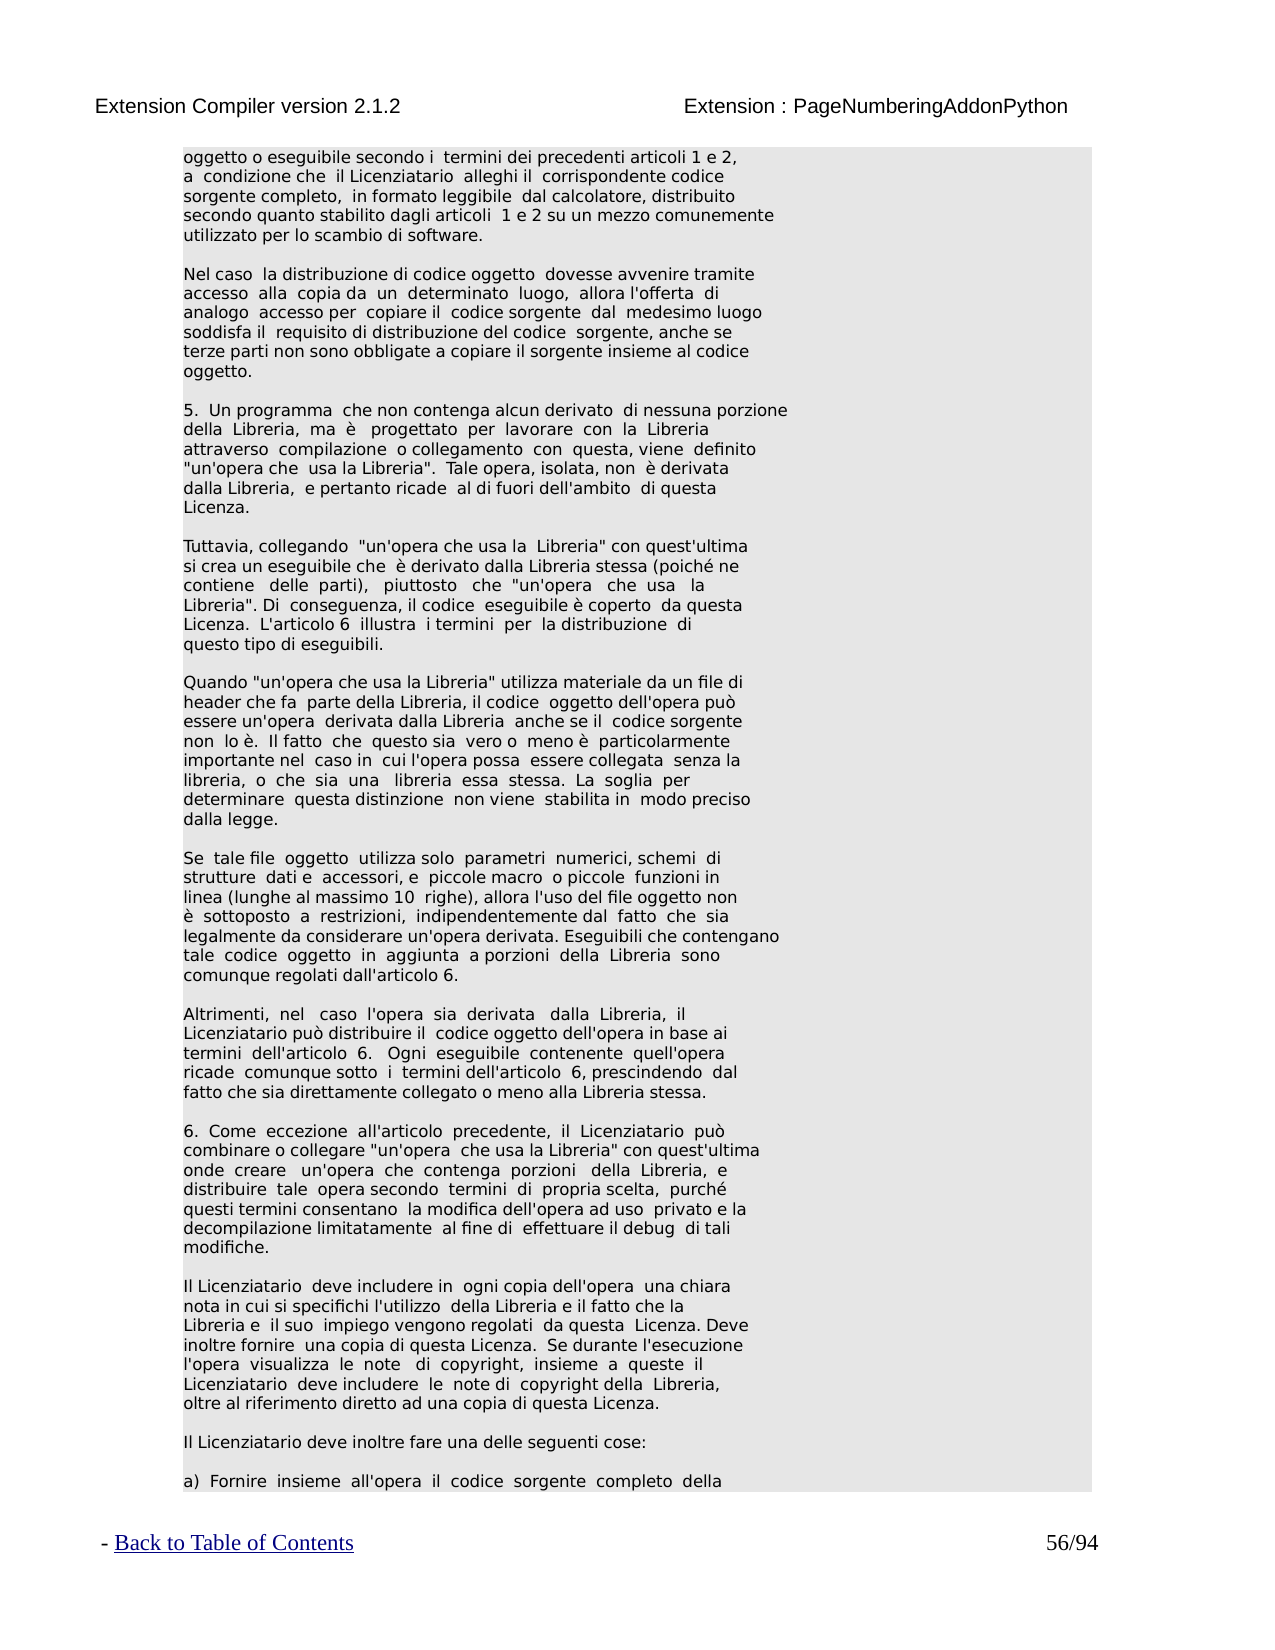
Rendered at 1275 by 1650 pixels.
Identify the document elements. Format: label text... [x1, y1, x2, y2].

text fatto che sia direttamente collegato o meno alla Libreria stessa. [183, 1082, 1092, 1102]
text oltre al riferimento diretto ad una copia di questa Licenza. [183, 1394, 1092, 1414]
text è sottoposto a restrizioni, indipendentemente dal fatto che sia [183, 907, 1092, 927]
text onde creare un'opera che contenga porzioni della Libreria, e [183, 1160, 1092, 1180]
text soddisfa il requisito di distribuzione del codice sorgente, anche se [183, 323, 1092, 342]
text si crea un eseguibile che è derivato dalla Libreria stessa (poiché ne [183, 557, 1092, 576]
text combinare o collegare "un'opera che usa la Libreria" con quest'ultima [183, 1141, 1092, 1160]
text libreria, o che sia una libreria essa stessa. La soglia per [183, 771, 1092, 790]
text importante nel caso in cui l'opera possa essere collegata senza la [183, 751, 1092, 771]
text ricade comunque sotto i termini dell'articolo 6, prescindendo dal [183, 1063, 1092, 1082]
text comunque regolati dall'articolo 6. [183, 966, 1092, 985]
text contiene delle parti), piuttosto che "un'opera che usa la [183, 576, 1092, 596]
text Quando "un'opera che usa la Libreria" utilizza materiale da un file di [183, 673, 1092, 693]
text attraverso compilazione o collegamento con questa, viene definito [183, 440, 1092, 459]
text Il Licenziatario deve inoltre fare una delle seguenti cose: [183, 1433, 1092, 1453]
text essere un'opera derivata dalla Libreria anche se il codice sorgente [183, 712, 1092, 732]
text decompilazione limitatamente al fine di effettuare il debug di tali [183, 1219, 1092, 1238]
text Libreria e il suo impiego vengono regolati da questa Licenza. Deve [183, 1316, 1092, 1336]
text "un'opera che usa la Libreria". Tale opera, isolata, non è derivata [183, 459, 1092, 479]
text terze parti non sono obbligate a copiare il sorgente insieme al codice [183, 342, 1092, 362]
text sorgente completo, in formato leggibile dal calcolatore, distribuito [183, 186, 1092, 206]
text Licenziatario deve includere le note di copyright della Libreria, [183, 1375, 1092, 1394]
text inoltre fornire una copia di questa Licenza. Se durante l'esecuzione [183, 1336, 1092, 1355]
text Licenza. L'articolo 6 illustra i termini per la distribuzione di [183, 615, 1092, 634]
text modifiche. [183, 1238, 1092, 1258]
text Tuttavia, collegando "un'opera che usa la Libreria" con quest'ultima [183, 537, 1092, 557]
text Nel caso la distribuzione di codice oggetto dovesse avvenire tramite [183, 264, 1092, 284]
text tale codice oggetto in aggiunta a porzioni della Libreria sono [183, 946, 1092, 966]
text dalla Libreria, e pertanto ricade al di fuori dell'ambito di questa [183, 479, 1092, 498]
text a) Fornire insieme all'opera il codice sorgente completo della [183, 1472, 1092, 1492]
text termini dell'articolo 6. Ogni eseguibile contenente quell'opera [183, 1043, 1092, 1063]
text oggetto. [183, 362, 1092, 381]
text Altrimenti, nel caso l'opera sia derivata dalla Libreria, il [183, 1004, 1092, 1024]
text legalmente da considerare un'opera derivata. Eseguibili che contengano [183, 927, 1092, 946]
text linea (lunghe al massimo 10 righe), allora l'uso del file oggetto non [183, 888, 1092, 907]
text Il Licenziatario deve includere in ogni copia dell'opera una chiara [183, 1277, 1092, 1297]
text l'opera visualizza le note di copyright, insieme a queste il [183, 1355, 1092, 1375]
text nota in cui si specifichi l'utilizzo della Libreria e il fatto che la [183, 1297, 1092, 1316]
text Se tale file oggetto utilizza solo parametri numerici, schemi di [183, 849, 1092, 868]
text 6. Come eccezione all'articolo precedente, il Licenziatario può [183, 1121, 1092, 1141]
text accesso alla copia da un determinato luogo, allora l'offerta di [183, 284, 1092, 303]
text distribuire tale opera secondo termini di propria scelta, purché [183, 1180, 1092, 1199]
text oggetto o eseguibile secondo i termini dei precedenti articoli 1 e 2, [183, 147, 1092, 167]
text della Libreria, ma è progettato per lavorare con la Libreria [183, 420, 1092, 440]
text header che fa parte della Libreria, il codice oggetto dell'opera può [183, 693, 1092, 712]
text questi termini consentano la modifica dell'opera ad uso privato e la [183, 1199, 1092, 1219]
text determinare questa distinzione non viene stabilita in modo preciso [183, 790, 1092, 810]
text Licenza. [183, 498, 1092, 518]
text 5. Un programma che non contenga alcun derivato di nessuna porzione [183, 401, 1092, 420]
text non lo è. Il fatto che questo sia vero o meno è particolarmente [183, 732, 1092, 751]
text Licenziatario può distribuire il codice oggetto dell'opera in base ai [183, 1024, 1092, 1043]
text strutture dati e accessori, e piccole macro o piccole funzioni in [183, 868, 1092, 888]
text secondo quanto stabilito dagli articoli 1 e 2 su un mezzo comunemente [183, 206, 1092, 225]
text utilizzato per lo scambio di software. [183, 225, 1092, 245]
text questo tipo di eseguibili. [183, 634, 1092, 654]
text Libreria". Di conseguenza, il codice eseguibile è coperto da questa [183, 596, 1092, 615]
text a condizione che il Licenziatario alleghi il corrispondente codice [183, 167, 1092, 186]
text analogo accesso per copiare il codice sorgente dal medesimo luogo [183, 303, 1092, 323]
text dalla legge. [183, 810, 1092, 829]
